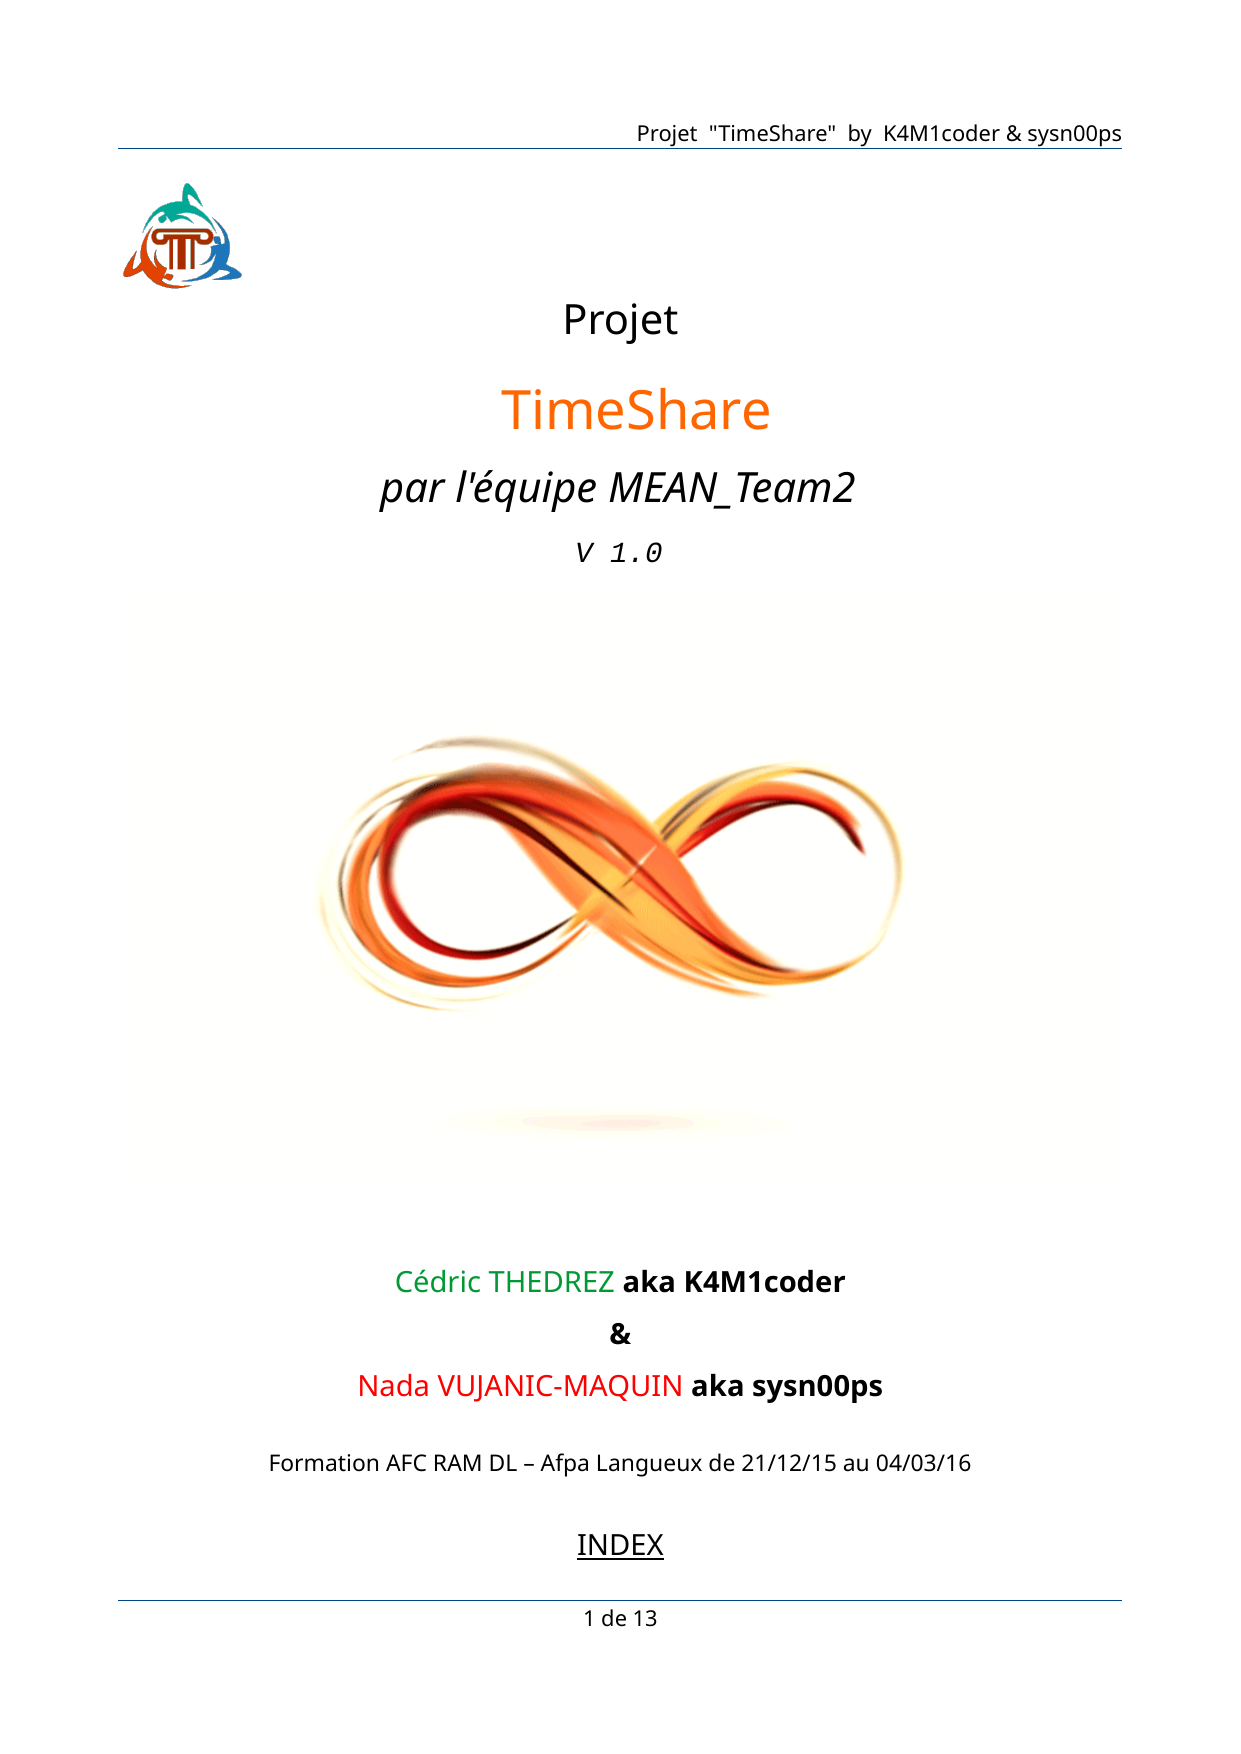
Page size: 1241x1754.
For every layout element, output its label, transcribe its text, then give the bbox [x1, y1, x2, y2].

text & [118, 1313, 1122, 1353]
text Formation AFC RAM DL – Afpa Langueux de 21/12/15 au 04/03/16 [118, 1447, 1122, 1479]
text par l'équipe MEAN_Team2 [118, 458, 1122, 515]
subtitle TimeShare [118, 372, 1122, 446]
text Nada VUJANIC-MAQUIN aka sysn00ps [118, 1366, 1122, 1405]
picture [128, 588, 1112, 1189]
text Projet [118, 177, 1122, 347]
picture [122, 183, 243, 290]
text INDEX [118, 1524, 1122, 1564]
text V 1.0 [118, 538, 1122, 571]
text Cédric THEDREZ aka K4M1coder [118, 1261, 1122, 1301]
